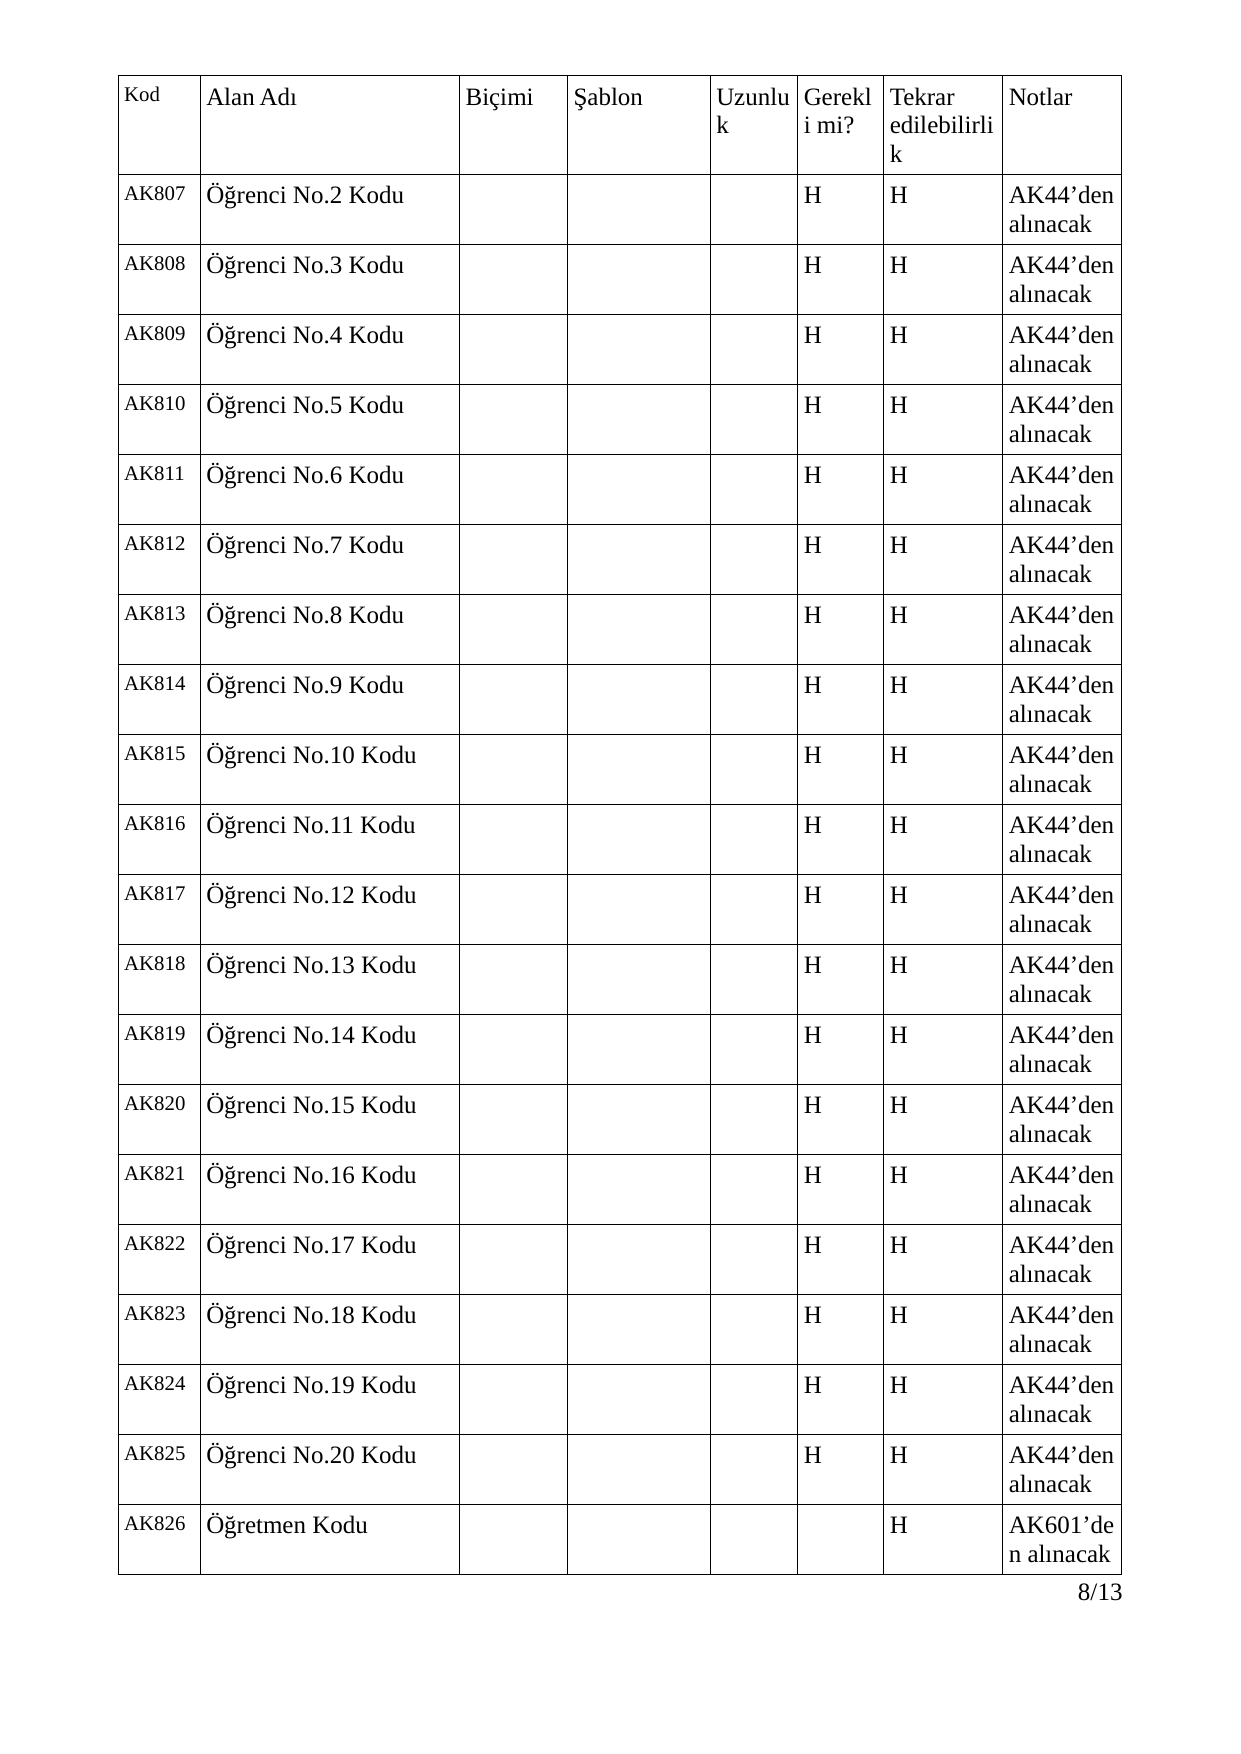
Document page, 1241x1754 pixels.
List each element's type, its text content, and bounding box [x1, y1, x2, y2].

table_cell H [798, 665, 883, 734]
table_cell H [884, 875, 1002, 944]
table_cell H [798, 1225, 883, 1294]
table_cell [711, 525, 797, 594]
table_cell [711, 175, 797, 244]
table_cell H [798, 175, 883, 244]
table_cell H [798, 805, 883, 874]
table_cell AK826 [119, 1505, 200, 1574]
table_cell AK44’den alınacak [1003, 1295, 1121, 1364]
table_cell H [884, 175, 1002, 244]
table_cell [460, 455, 567, 524]
table_cell AK44’den alınacak [1003, 1015, 1121, 1084]
table_cell [798, 1505, 883, 1574]
table_cell H [884, 1085, 1002, 1154]
table_cell [568, 875, 710, 944]
table_cell H [798, 385, 883, 454]
table_cell AK824 [119, 1365, 200, 1434]
table_cell H [884, 455, 1002, 524]
table_cell Öğrenci No.4 Kodu [201, 315, 459, 384]
table_cell [568, 1225, 710, 1294]
table_cell AK825 [119, 1435, 200, 1504]
table_cell AK815 [119, 735, 200, 804]
table_cell Öğrenci No.7 Kodu [201, 525, 459, 594]
table_cell H [798, 1015, 883, 1084]
table_cell [711, 1435, 797, 1504]
table_cell [460, 1365, 567, 1434]
table_cell AK44’den alınacak [1003, 595, 1121, 664]
table_cell H [798, 525, 883, 594]
table_cell [568, 455, 710, 524]
table_cell Öğretmen Kodu [201, 1505, 459, 1574]
table_cell AK44’den alınacak [1003, 315, 1121, 384]
table_cell [711, 1155, 797, 1224]
table_header Kod [119, 76, 200, 174]
table_cell H [798, 1295, 883, 1364]
table_header Uzunluk [711, 76, 797, 174]
table_cell AK809 [119, 315, 200, 384]
table_cell H [798, 245, 883, 314]
table_cell Öğrenci No.16 Kodu [201, 1155, 459, 1224]
table_cell [460, 1505, 567, 1574]
table_cell [568, 385, 710, 454]
table_cell [568, 1505, 710, 1574]
table_cell [711, 735, 797, 804]
table_cell AK823 [119, 1295, 200, 1364]
table_header Tekrar edilebilirlik [884, 76, 1002, 174]
table_cell AK44’den alınacak [1003, 1435, 1121, 1504]
table_cell [460, 385, 567, 454]
table_cell Öğrenci No.13 Kodu [201, 945, 459, 1014]
table_cell [568, 665, 710, 734]
table_cell AK811 [119, 455, 200, 524]
table_cell Öğrenci No.15 Kodu [201, 1085, 459, 1154]
table_cell H [884, 945, 1002, 1014]
table_cell H [798, 1435, 883, 1504]
table_cell [711, 245, 797, 314]
table_cell H [798, 875, 883, 944]
table_header Gerekli mi? [798, 76, 883, 174]
table_cell [460, 245, 567, 314]
table_cell H [884, 735, 1002, 804]
table_cell AK44’den alınacak [1003, 1365, 1121, 1434]
table_cell [568, 735, 710, 804]
table_cell [711, 455, 797, 524]
table_cell H [884, 595, 1002, 664]
table_cell [711, 1365, 797, 1434]
table_cell AK819 [119, 1015, 200, 1084]
table_cell AK807 [119, 175, 200, 244]
table_cell AK813 [119, 595, 200, 664]
table_cell H [884, 1505, 1002, 1574]
table_cell [568, 1295, 710, 1364]
table_cell Öğrenci No.9 Kodu [201, 665, 459, 734]
table_cell AK44’den alınacak [1003, 385, 1121, 454]
table_cell H [884, 385, 1002, 454]
table_cell [711, 385, 797, 454]
table_cell [711, 1295, 797, 1364]
table_cell [460, 665, 567, 734]
table_cell AK817 [119, 875, 200, 944]
table_cell AK820 [119, 1085, 200, 1154]
table_cell H [798, 945, 883, 1014]
table_cell [460, 1155, 567, 1224]
table_cell [568, 245, 710, 314]
table_cell Öğrenci No.18 Kodu [201, 1295, 459, 1364]
table_cell H [884, 1225, 1002, 1294]
table_cell AK44’den alınacak [1003, 1225, 1121, 1294]
table_cell Öğrenci No.12 Kodu [201, 875, 459, 944]
table_cell AK44’den alınacak [1003, 245, 1121, 314]
table_cell [568, 945, 710, 1014]
table_cell H [798, 735, 883, 804]
table_cell [711, 595, 797, 664]
table_cell Öğrenci No.5 Kodu [201, 385, 459, 454]
table_cell [460, 525, 567, 594]
table_cell [568, 1155, 710, 1224]
table_cell H [798, 595, 883, 664]
table_header Alan Adı [201, 76, 459, 174]
table_cell H [798, 455, 883, 524]
table_cell [460, 1225, 567, 1294]
table_cell [460, 175, 567, 244]
table_cell AK822 [119, 1225, 200, 1294]
table_cell H [798, 1155, 883, 1224]
table_cell Öğrenci No.20 Kodu [201, 1435, 459, 1504]
table_cell AK818 [119, 945, 200, 1014]
table_cell H [884, 315, 1002, 384]
table_cell AK812 [119, 525, 200, 594]
table_cell H [884, 665, 1002, 734]
table_cell AK808 [119, 245, 200, 314]
table_cell [711, 1225, 797, 1294]
table_cell Öğrenci No.3 Kodu [201, 245, 459, 314]
table_cell H [884, 1155, 1002, 1224]
table_cell AK601’den alınacak [1003, 1505, 1121, 1574]
table_cell AK44’den alınacak [1003, 175, 1121, 244]
table_cell H [884, 1295, 1002, 1364]
table_cell H [884, 1015, 1002, 1084]
table_cell AK44’den alınacak [1003, 525, 1121, 594]
table_cell [460, 875, 567, 944]
table_cell [568, 1015, 710, 1084]
table_cell AK810 [119, 385, 200, 454]
table_cell [460, 945, 567, 1014]
table_cell H [884, 1435, 1002, 1504]
table_cell Öğrenci No.19 Kodu [201, 1365, 459, 1434]
table_cell AK44’den alınacak [1003, 875, 1121, 944]
table_cell [711, 945, 797, 1014]
table_cell [711, 1505, 797, 1574]
table_cell AK44’den alınacak [1003, 455, 1121, 524]
table_cell [568, 175, 710, 244]
table_cell AK814 [119, 665, 200, 734]
table_cell [460, 1295, 567, 1364]
table_cell AK816 [119, 805, 200, 874]
table_header Notlar [1003, 76, 1121, 174]
table_cell Öğrenci No.6 Kodu [201, 455, 459, 524]
table_cell AK821 [119, 1155, 200, 1224]
table_cell H [884, 525, 1002, 594]
table_cell Öğrenci No.10 Kodu [201, 735, 459, 804]
table_cell [711, 665, 797, 734]
table_header Şablon [568, 76, 710, 174]
table_cell [460, 735, 567, 804]
table_cell [568, 1365, 710, 1434]
table_cell [460, 1085, 567, 1154]
table_cell AK44’den alınacak [1003, 1085, 1121, 1154]
table_cell [711, 875, 797, 944]
table_cell [460, 595, 567, 664]
table_cell [568, 1435, 710, 1504]
table_cell [711, 1085, 797, 1154]
table_cell Öğrenci No.11 Kodu [201, 805, 459, 874]
table_cell H [884, 245, 1002, 314]
table_cell H [884, 805, 1002, 874]
table_cell AK44’den alınacak [1003, 1155, 1121, 1224]
table_cell [568, 315, 710, 384]
table_cell [460, 315, 567, 384]
table_cell [711, 1015, 797, 1084]
table_cell AK44’den alınacak [1003, 945, 1121, 1014]
table_cell [460, 805, 567, 874]
table_cell [460, 1015, 567, 1084]
table_cell [568, 805, 710, 874]
table_cell Öğrenci No.2 Kodu [201, 175, 459, 244]
table_cell H [798, 315, 883, 384]
table_cell H [798, 1365, 883, 1434]
table_cell Öğrenci No.14 Kodu [201, 1015, 459, 1084]
table_cell H [884, 1365, 1002, 1434]
table_header Biçimi [460, 76, 567, 174]
table_cell Öğrenci No.8 Kodu [201, 595, 459, 664]
table_cell [568, 525, 710, 594]
table_cell [568, 1085, 710, 1154]
table_cell [568, 595, 710, 664]
table_cell AK44’den alınacak [1003, 735, 1121, 804]
table_cell AK44’den alınacak [1003, 805, 1121, 874]
table_cell H [798, 1085, 883, 1154]
table_cell Öğrenci No.17 Kodu [201, 1225, 459, 1294]
table_cell AK44’den alınacak [1003, 665, 1121, 734]
table_cell [711, 315, 797, 384]
table_cell [460, 1435, 567, 1504]
table_cell [711, 805, 797, 874]
